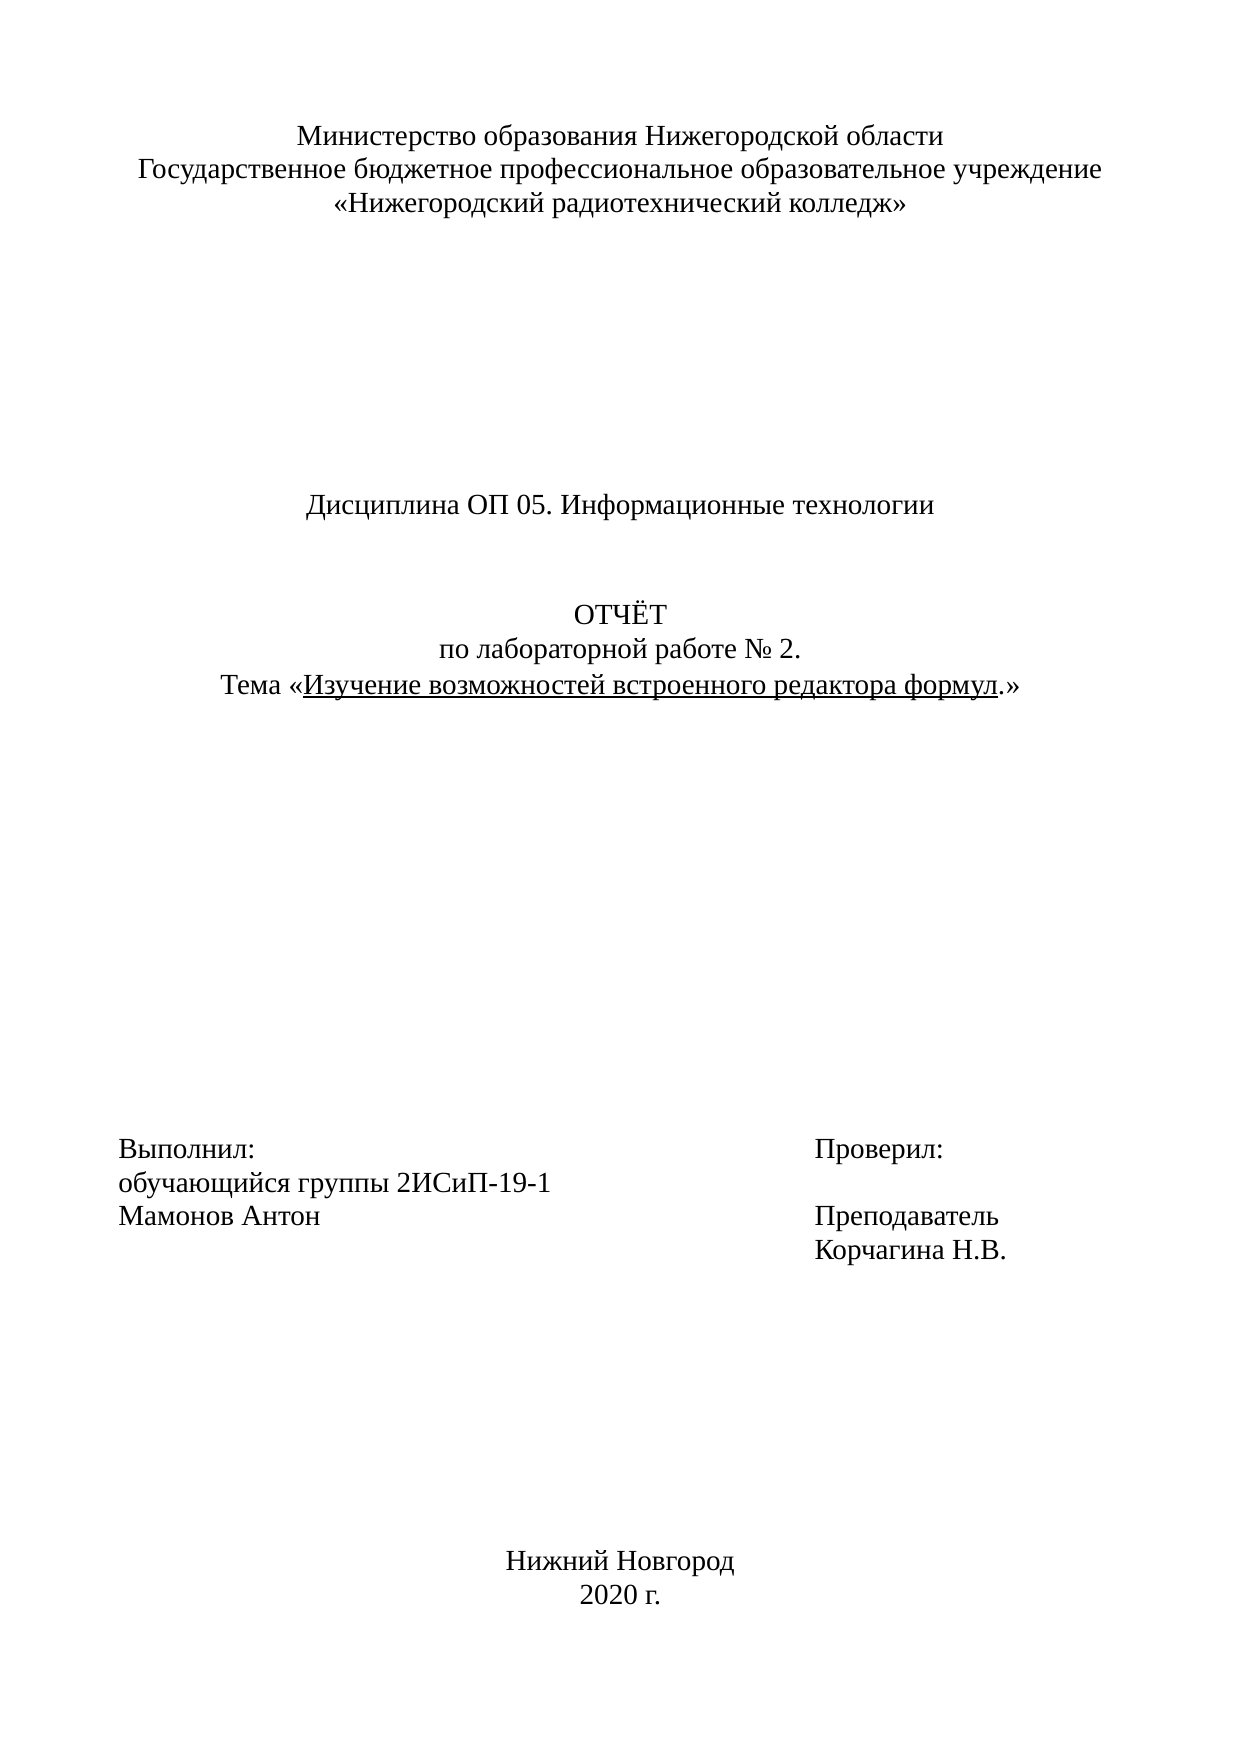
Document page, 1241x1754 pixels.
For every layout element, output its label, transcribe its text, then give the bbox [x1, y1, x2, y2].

text Государственное бюджетное профессиональное образовательное учреждение [118, 152, 1122, 185]
text Корчагина Н.В. [118, 1232, 1122, 1265]
text Выполнил: Проверил: [118, 1131, 1122, 1165]
text обучающийся группы 2ИСиП-19-1 [118, 1165, 1122, 1198]
subtitle Тема «Изучение возможностей встроенного редактора формул.» [118, 667, 1122, 701]
text Мамонов Антон Преподаватель [118, 1198, 1122, 1232]
text Министерство образования Нижегородской области [118, 118, 1122, 152]
text Нижний Новгород [118, 1543, 1122, 1577]
text ОТЧЁТ [118, 597, 1122, 631]
text 2020 г. [118, 1577, 1122, 1610]
text «Нижегородский радиотехнический колледж» [118, 185, 1122, 219]
text Дисциплина ОП 05. Информационные технологии [118, 487, 1122, 521]
text по лабораторной работе № 2. [118, 631, 1122, 664]
